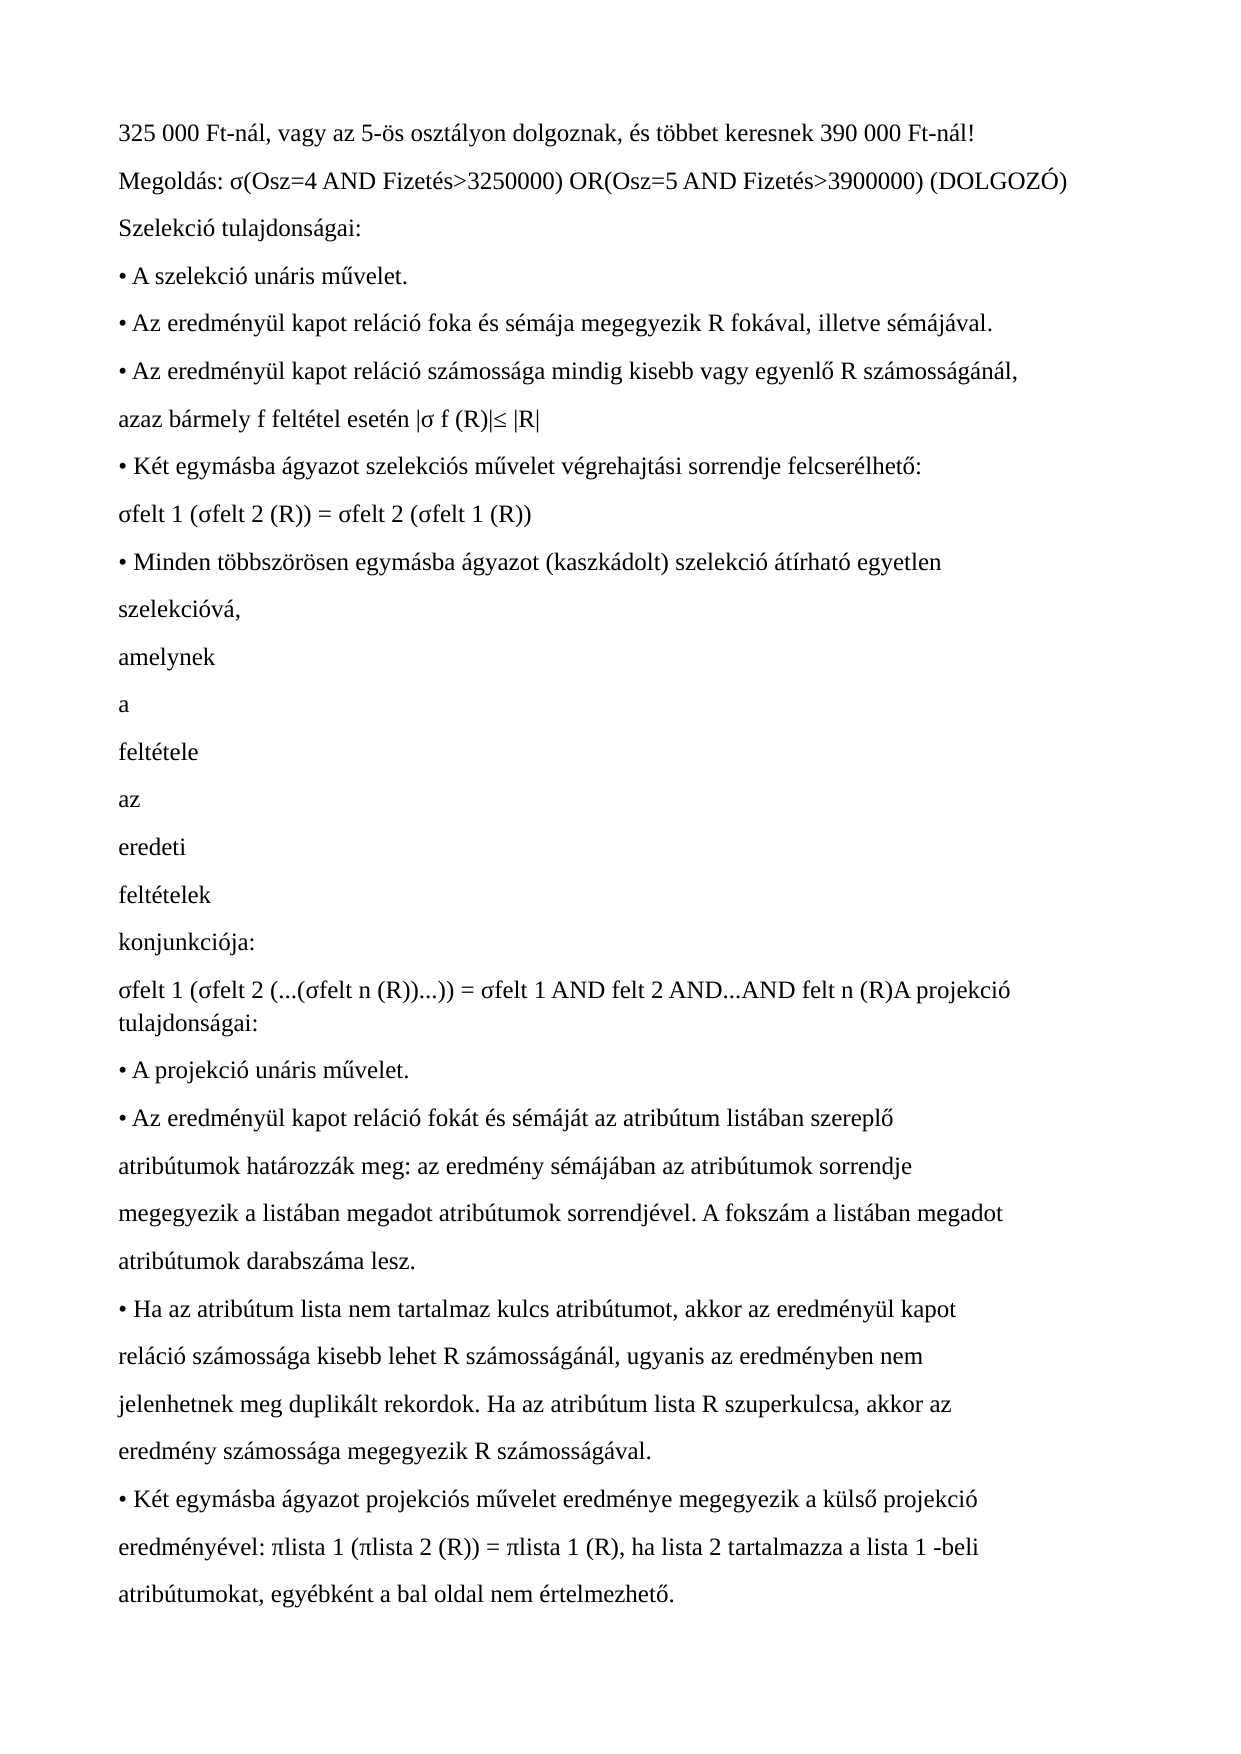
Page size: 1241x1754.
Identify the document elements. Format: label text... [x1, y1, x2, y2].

text • Az eredményül kapot reláció fokát és sémáját az atribútum listában szereplő [118, 1103, 1122, 1132]
text • Két egymásba ágyazot projekciós művelet eredménye megegyezik a külső projekció [118, 1484, 1122, 1513]
text • A projekció unáris művelet. [118, 1056, 1122, 1084]
text • Ha az atribútum lista nem tartalmaz kulcs atribútumot, akkor az eredményül kapot [118, 1294, 1122, 1322]
text eredeti [118, 832, 1122, 861]
text amelynek [118, 642, 1122, 671]
text eredményével: πlista 1 (πlista 2 (R)) = πlista 1 (R), ha lista 2 tartalmazza a lista 1 -beli [118, 1532, 1122, 1560]
text szelekcióvá, [118, 594, 1122, 623]
text atribútumok darabszáma lesz. [118, 1246, 1122, 1275]
text Szelekció tulajdonságai: [118, 213, 1122, 242]
text azaz bármely f feltétel esetén |σ f (R)|≤ |R| [118, 404, 1122, 432]
text feltételek [118, 880, 1122, 908]
text feltétele [118, 737, 1122, 766]
text σfelt 1 (σfelt 2 (...(σfelt n (R))...)) = σfelt 1 AND felt 2 AND...AND felt n (R)A projekció tulajdonságai: [118, 975, 1122, 1037]
text eredmény számossága megegyezik R számosságával. [118, 1436, 1122, 1465]
text σfelt 1 (σfelt 2 (R)) = σfelt 2 (σfelt 1 (R)) [118, 499, 1122, 528]
text az [118, 784, 1122, 813]
text 325 000 Ft-nál, vagy az 5-ös osztályon dolgoznak, és többet keresnek 390 000 Ft-nál! [118, 118, 1122, 147]
text • Az eredményül kapot reláció számossága mindig kisebb vagy egyenlő R számosságánál, [118, 356, 1122, 385]
text • Két egymásba ágyazot szelekciós művelet végrehajtási sorrendje felcserélhető: [118, 451, 1122, 480]
text jelenhetnek meg duplikált rekordok. Ha az atribútum lista R szuperkulcsa, akkor az [118, 1389, 1122, 1418]
text • A szelekció unáris művelet. [118, 261, 1122, 290]
text Megoldás: σ(Osz=4 AND Fizetés>3250000) OR(Osz=5 AND Fizetés>3900000) (DOLGOZÓ) [118, 166, 1122, 194]
text konjunkciója: [118, 927, 1122, 956]
text • Minden többszörösen egymásba ágyazot (kaszkádolt) szelekció átírható egyetlen [118, 547, 1122, 575]
text megegyezik a listában megadot atribútumok sorrendjével. A fokszám a listában megadot [118, 1198, 1122, 1227]
text a [118, 689, 1122, 718]
text atribútumokat, egyébként a bal oldal nem értelmezhető. [118, 1579, 1122, 1608]
text reláció számossága kisebb lehet R számosságánál, ugyanis az eredményben nem [118, 1341, 1122, 1370]
text atribútumok határozzák meg: az eredmény sémájában az atribútumok sorrendje [118, 1151, 1122, 1179]
text • Az eredményül kapot reláció foka és sémája megegyezik R fokával, illetve sémájával. [118, 308, 1122, 337]
